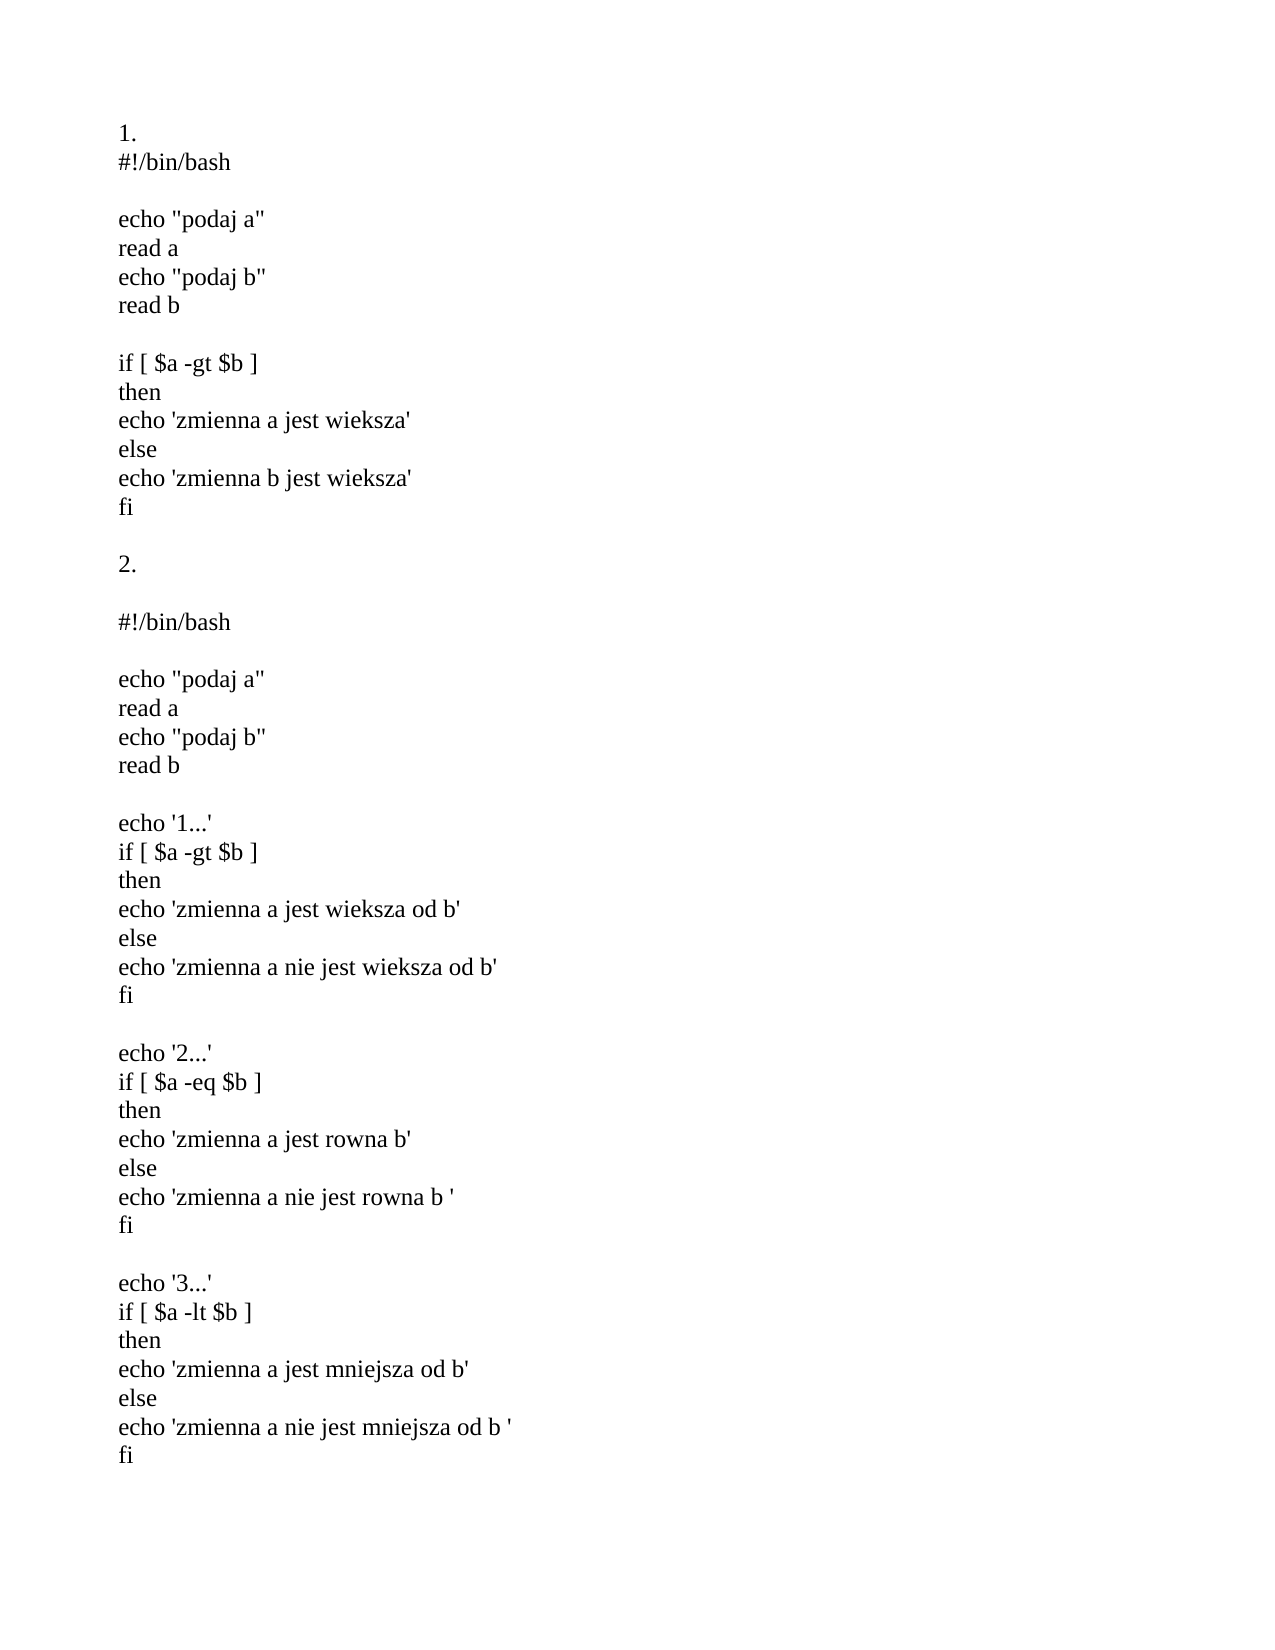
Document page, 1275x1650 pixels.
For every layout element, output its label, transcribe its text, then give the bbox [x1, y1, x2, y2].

text else [118, 1383, 1157, 1412]
text #!/bin/bash [118, 147, 1157, 176]
text echo '2...' [118, 1038, 1157, 1067]
text then [118, 377, 1157, 406]
text echo 'zmienna a jest mniejsza od b' [118, 1354, 1157, 1383]
text #!/bin/bash [118, 607, 1157, 636]
text else [118, 1153, 1157, 1182]
text fi [118, 1441, 1157, 1469]
text echo "podaj b" [118, 722, 1157, 751]
text then [118, 866, 1157, 894]
text else [118, 923, 1157, 952]
text read b [118, 751, 1157, 779]
text read a [118, 693, 1157, 722]
text fi [118, 1211, 1157, 1239]
text echo 'zmienna a jest rowna b' [118, 1124, 1157, 1153]
text echo 'zmienna a jest wieksza od b' [118, 894, 1157, 923]
text echo 'zmienna b jest wieksza' [118, 463, 1157, 492]
text echo '3...' [118, 1268, 1157, 1297]
text echo '1...' [118, 808, 1157, 837]
text echo 'zmienna a nie jest mniejsza od b ' [118, 1412, 1157, 1441]
text fi [118, 981, 1157, 1009]
text echo 'zmienna a nie jest wieksza od b' [118, 952, 1157, 981]
text if [ $a -gt $b ] [118, 837, 1157, 866]
text 2. [118, 549, 1157, 578]
text echo 'zmienna a nie jest rowna b ' [118, 1182, 1157, 1211]
text if [ $a -lt $b ] [118, 1297, 1157, 1326]
text echo "podaj a" [118, 664, 1157, 693]
text then [118, 1326, 1157, 1354]
text echo "podaj b" [118, 262, 1157, 291]
text echo "podaj a" [118, 204, 1157, 233]
text 1. [118, 118, 1157, 147]
text else [118, 434, 1157, 463]
text if [ $a -gt $b ] [118, 348, 1157, 377]
text if [ $a -eq $b ] [118, 1067, 1157, 1096]
text then [118, 1096, 1157, 1124]
text read b [118, 291, 1157, 319]
text fi [118, 492, 1157, 521]
text read a [118, 233, 1157, 262]
text echo 'zmienna a jest wieksza' [118, 406, 1157, 434]
